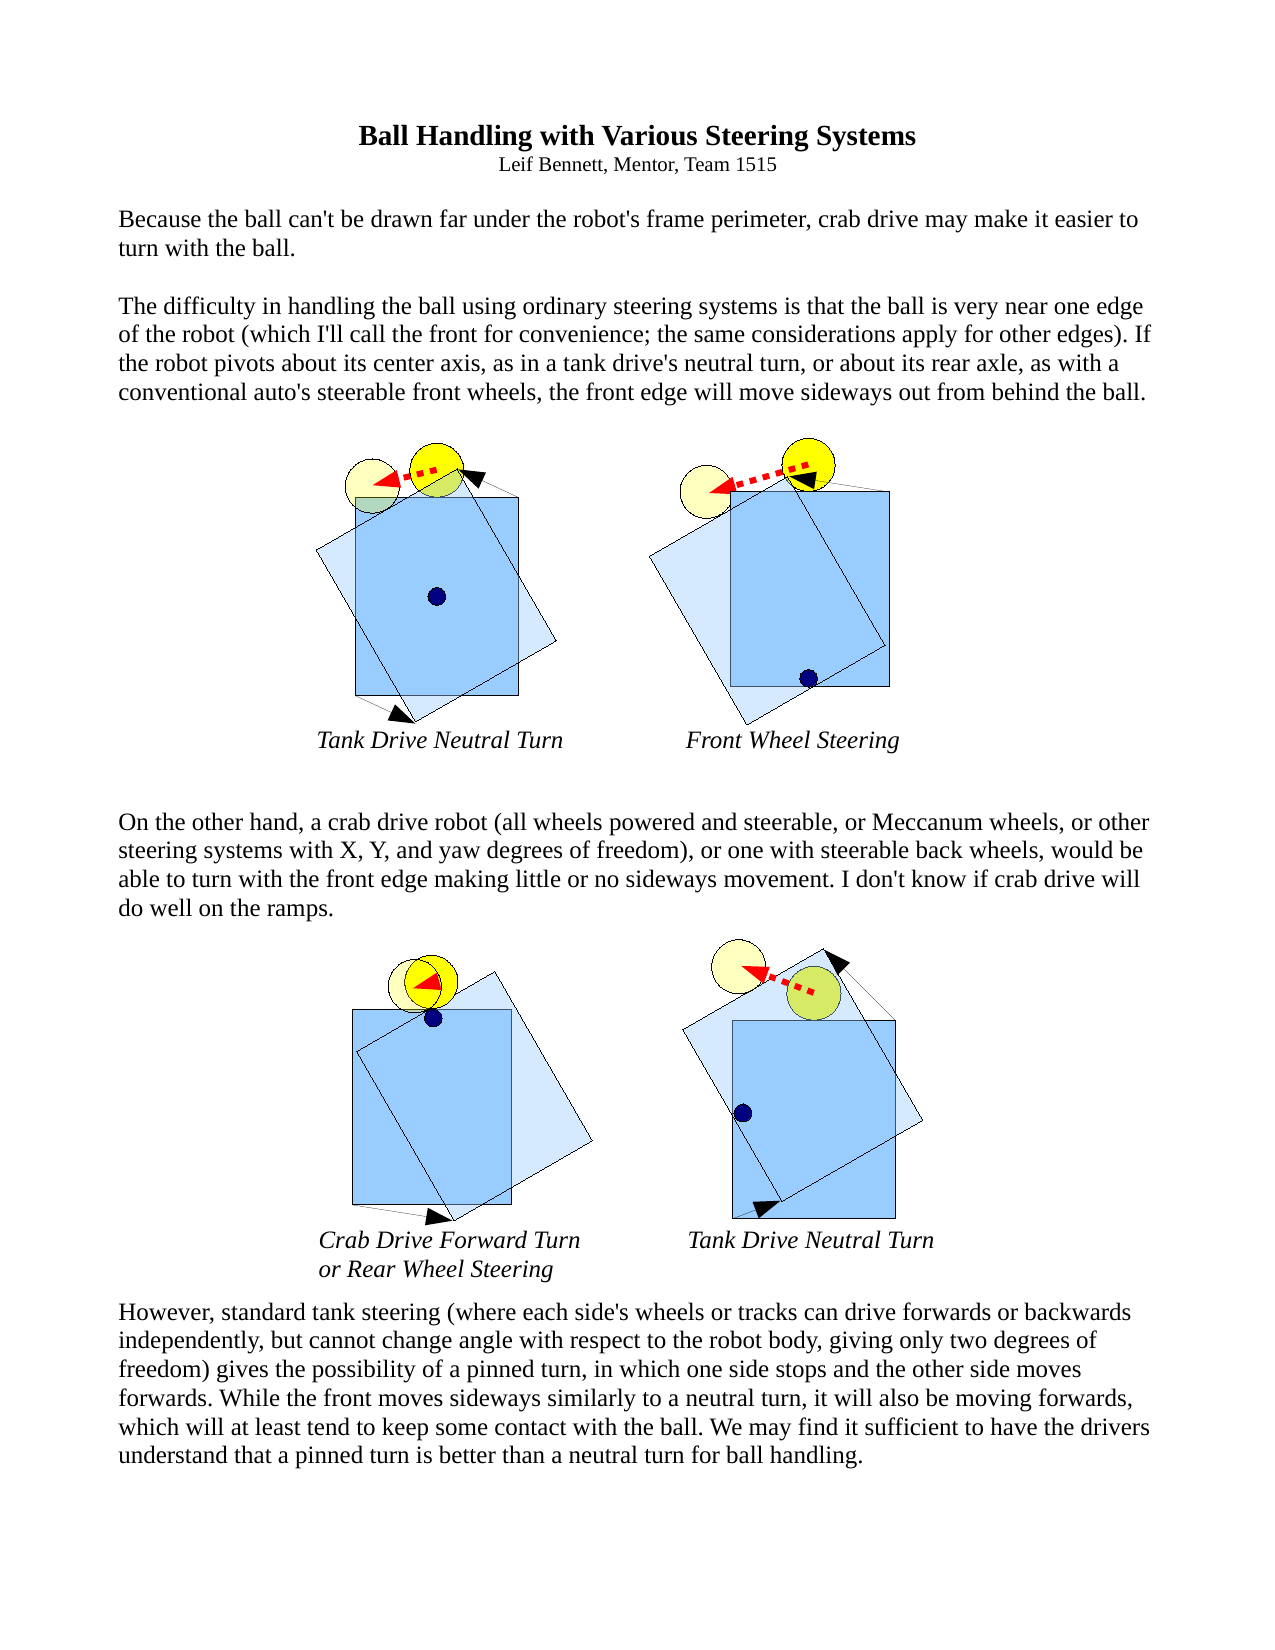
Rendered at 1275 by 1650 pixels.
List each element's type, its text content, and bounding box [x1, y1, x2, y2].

text On the other hand, a crab drive robot (all wheels powered and steerable, or Meccanum wheels, or other steering systems with X, Y, and yaw degrees of freedom), or one with steerable back wheels, would be able to turn with the front edge making little or no sideways movement. I don't know if crab drive will do well on the ramps. [118, 807, 1157, 922]
text Tank Drive Neutral Turn Front Wheel Steering [316, 421, 916, 754]
text However, standard tank steering (where each side's wheels or tracks can drive forwards or backwards independently, but cannot change angle with respect to the robot body, giving only two degrees of freedom) gives the possibility of a pinned turn, in which one side stops and the other side moves forwards. While the front moves sideways similarly to a neutral turn, it will also be moving forwards, which will at least tend to keep some contact with the ball. We may find it sufficient to have the drivers understand that a pinned turn is better than a neutral turn for ball handling. [118, 922, 1157, 1469]
text Ball Handling with Various Steering Systems [118, 118, 1157, 152]
text Leif Bennett, Mentor, Team 1515 [118, 152, 1157, 176]
text The difficulty in handling the ball using ordinary steering systems is that the ball is very near one edge of the robot (which I'll call the front for convenience; the same considerations apply for other edges). If the robot pivots about its center axis, as in a tank drive's neutral turn, or about its rear axle, as with a conventional auto's steerable front wheels, the front edge will move sideways out from behind the ball. [118, 291, 1157, 406]
text Crab Drive Forward Turn Tank Drive Neutral Turn or Rear Wheel Steering [318, 934, 957, 1283]
text Because the ball can't be drawn far under the robot's frame perimeter, crab drive may make it easier to turn with the ball. [118, 204, 1157, 262]
